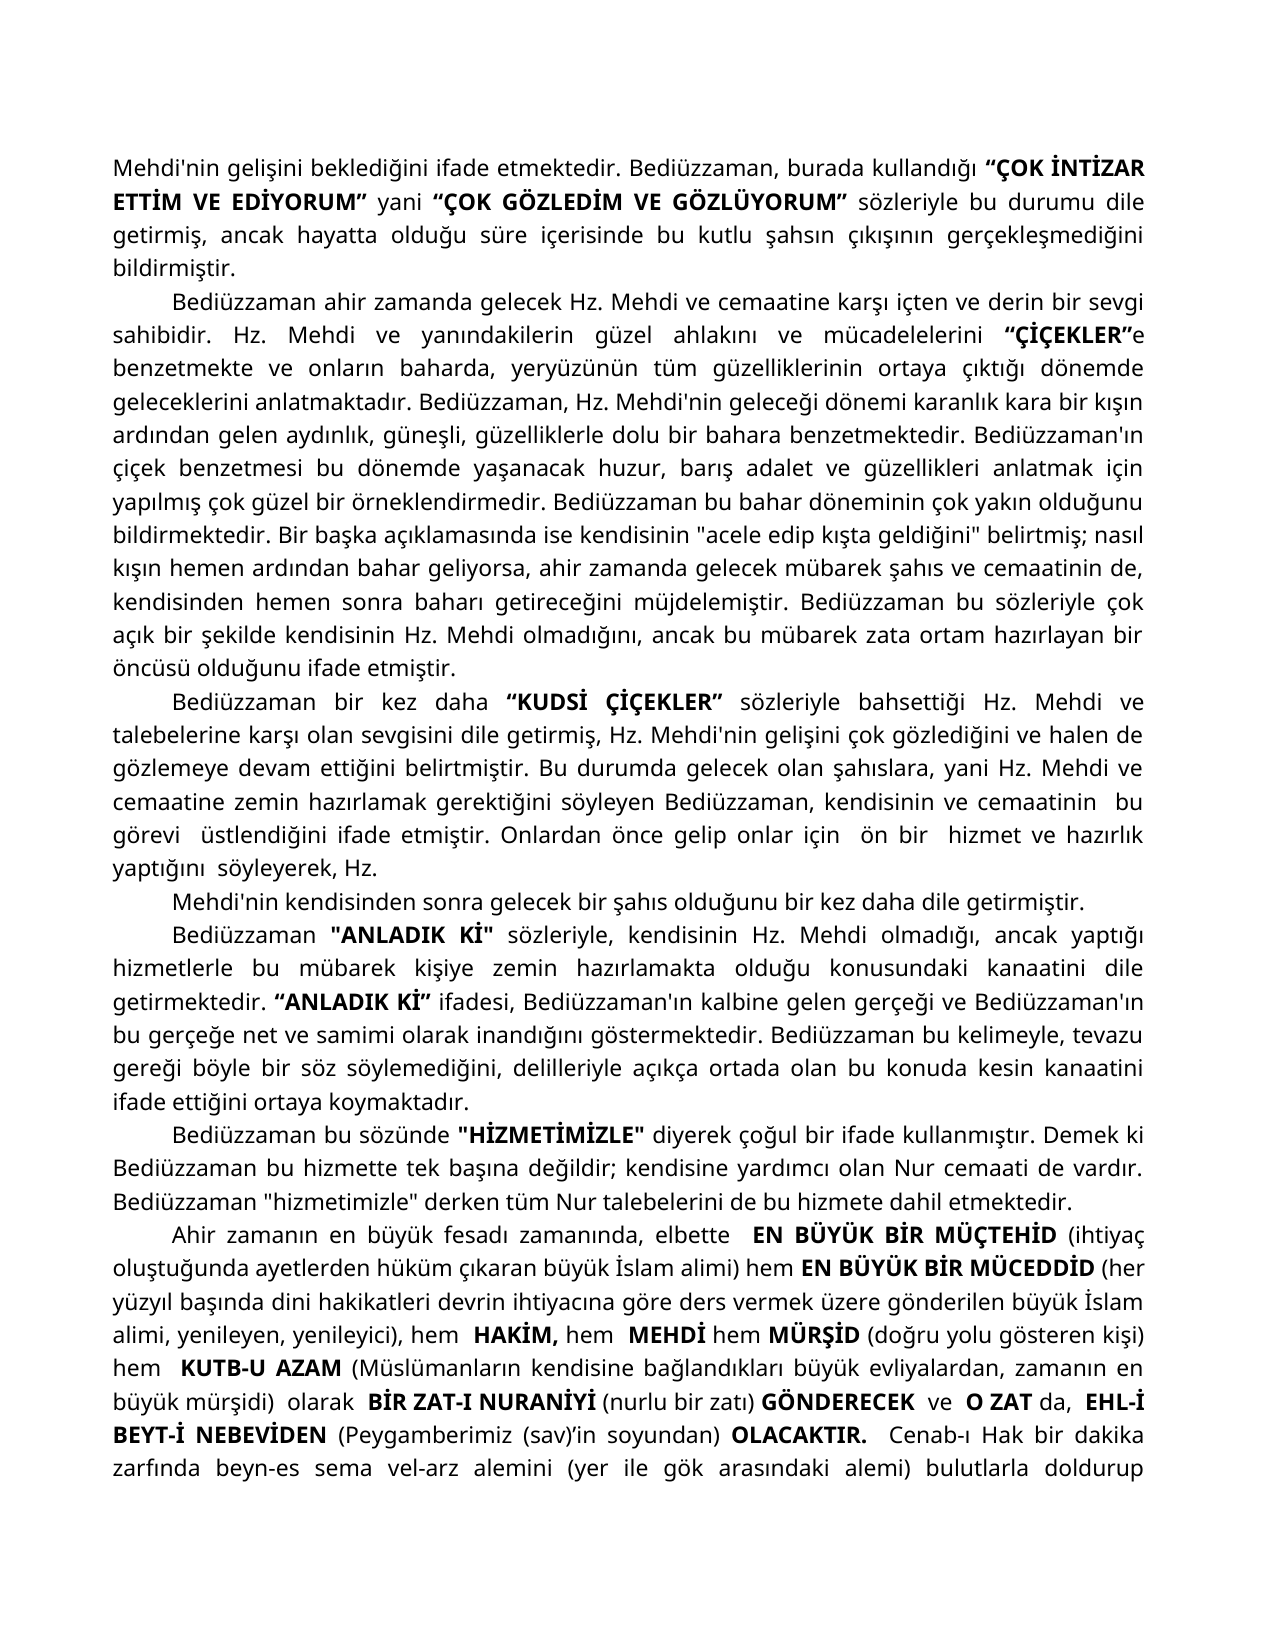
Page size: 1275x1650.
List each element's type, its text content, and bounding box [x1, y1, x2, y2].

text Bediüzzaman bu sözünde "HİZMETİMİZLE" diyerek çoğul bir ifade kullanmıştır. Demek ki Bediüzzaman bu hizmette tek başına değildir; kendisine yardımcı olan Nur cemaati de vardır. Bediüzzaman "hizmetimizle" derken tüm Nur talebelerini de bu hizmete dahil etmektedir. [112, 1117, 1145, 1217]
text Mehdi'nin gelişini beklediğini ifade etmektedir. Bediüzzaman, burada kullandığı “ÇOK İNTİZAR ETTİM VE EDİYORUM” yani “ÇOK GÖZLEDİM VE GÖZLÜYORUM” sözleriyle bu durumu dile getirmiş, ancak hayatta olduğu süre içerisinde bu kutlu şahsın çıkışının gerçekleşmediğini bildirmiştir. [112, 150, 1145, 283]
text Bediüzzaman "ANLADIK Kİ" sözleriyle, kendisinin Hz. Mehdi olmadığı, ancak yaptığı hizmetlerle bu mübarek kişiye zemin hazırlamakta olduğu konusundaki kanaatini dile getirmektedir. “ANLADIK Kİ” ifadesi, Bediüzzaman'ın kalbine gelen gerçeği ve Bediüzzaman'ın bu gerçeğe net ve samimi olarak inandığını göstermektedir. Bediüzzaman bu kelimeyle, tevazu gereği böyle bir söz söylemediğini, delilleriyle açıkça ortada olan bu konuda kesin kanaatini ifade ettiğini ortaya koymaktadır. [112, 917, 1145, 1117]
text Mehdi'nin kendisinden sonra gelecek bir şahıs olduğunu bir kez daha dile getirmiştir. [112, 883, 1145, 917]
text Ahir zamanın en büyük fesadı zamanında, elbette EN BÜYÜK BİR MÜÇTEHİD (ihtiyaç oluştuğunda ayetlerden hüküm çıkaran büyük İslam alimi) hem EN BÜYÜK BİR MÜCEDDİD (her yüzyıl başında dini hakikatleri devrin ihtiyacına göre ders vermek üzere gönderilen büyük İslam alimi, yenileyen, yenileyici), hem HAKİM, hem MEHDİ hem MÜRŞİD (doğru yolu gösteren kişi) hem KUTB-U AZAM (Müslümanların kendisine bağlandıkları büyük evliyalardan, zamanın en büyük mürşidi) olarak BİR ZAT-I NURANİYİ (nurlu bir zatı) GÖNDERECEK ve O ZAT da, EHL-İ BEYT-İ NEBEVİDEN (Peygamberimiz (sav)’in soyundan) OLACAKTIR. Cenab-ı Hak bir dakika zarfında beyn-es sema vel-arz alemini (yer ile gök arasındaki alemi) bulutlarla doldurup [112, 1217, 1145, 1483]
text Bediüzzaman bir kez daha “KUDSİ ÇİÇEKLER” sözleriyle bahsettiği Hz. Mehdi ve talebelerine karşı olan sevgisini dile getirmiş, Hz. Mehdi'nin gelişini çok gözlediğini ve halen de gözlemeye devam ettiğini belirtmiştir. Bu durumda gelecek olan şahıslara, yani Hz. Mehdi ve cemaatine zemin hazırlamak gerektiğini söyleyen Bediüzzaman, kendisinin ve cemaatinin bu görevi üstlendiğini ifade etmiştir. Onlardan önce gelip onlar için ön bir hizmet ve hazırlık yaptığını söyleyerek, Hz. [112, 683, 1145, 883]
text Bediüzzaman ahir zamanda gelecek Hz. Mehdi ve cemaatine karşı içten ve derin bir sevgi sahibidir. Hz. Mehdi ve yanındakilerin güzel ahlakını ve mücadelelerini “ÇİÇEKLER”e benzetmekte ve onların baharda, yeryüzünün tüm güzelliklerinin ortaya çıktığı dönemde geleceklerini anlatmaktadır. Bediüzzaman, Hz. Mehdi'nin geleceği dönemi karanlık kara bir kışın ardından gelen aydınlık, güneşli, güzelliklerle dolu bir bahara benzetmektedir. Bediüzzaman'ın çiçek benzetmesi bu dönemde yaşanacak huzur, barış adalet ve güzellikleri anlatmak için yapılmış çok güzel bir örneklendirmedir. Bediüzzaman bu bahar döneminin çok yakın olduğunu bildirmektedir. Bir başka açıklamasında ise kendisinin "acele edip kışta geldiğini" belirtmiş; nasıl kışın hemen ardından bahar geliyorsa, ahir zamanda gelecek mübarek şahıs ve cemaatinin de, kendisinden hemen sonra baharı getireceğini müjdelemiştir. Bediüzzaman bu sözleriyle çok açık bir şekilde kendisinin Hz. Mehdi olmadığını, ancak bu mübarek zata ortam hazırlayan bir öncüsü olduğunu ifade etmiştir. [112, 283, 1145, 683]
